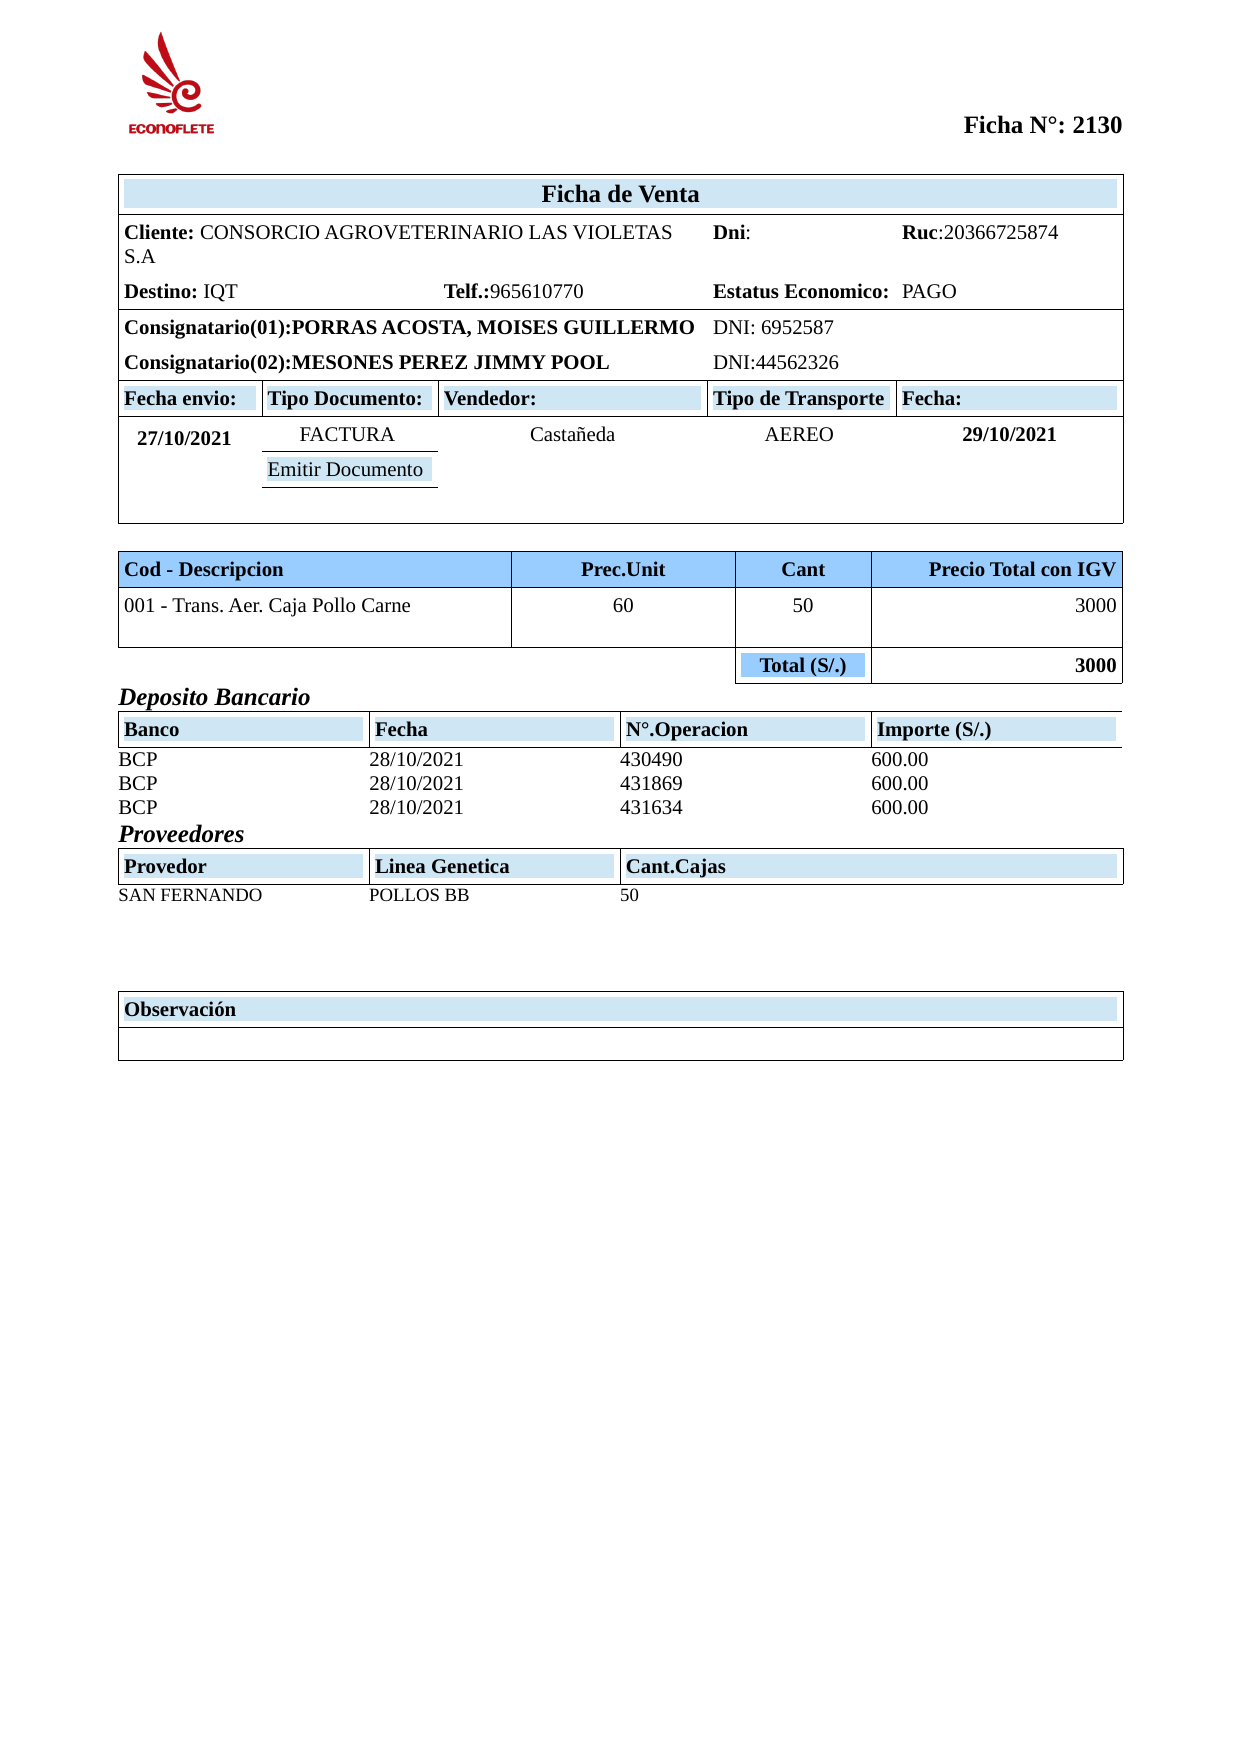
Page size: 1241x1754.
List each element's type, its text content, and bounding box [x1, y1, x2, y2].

table_cell Tipo Documento: [263, 381, 438, 416]
table_header Cant.Cajas [621, 849, 1123, 883]
table_cell 600.00 [871, 748, 1122, 771]
table_header Banco [119, 712, 369, 747]
table_cell FACTURA [262, 417, 438, 451]
table_cell Total (S/.) [736, 648, 871, 682]
table_cell 431869 [620, 771, 871, 795]
table_header Fecha [370, 712, 620, 747]
table_cell Cliente: CONSORCIO AGROVETERINARIO LAS VIOLETAS S.A [119, 215, 707, 273]
table_cell Consignatario(02):MESONES PEREZ JIMMY POOL [119, 345, 707, 380]
table_cell [369, 970, 620, 991]
table_cell Destino: IQT [119, 274, 438, 309]
text Proveedores [118, 819, 1122, 848]
table_cell [118, 905, 369, 927]
table_cell Dni: [707, 215, 896, 273]
table_cell Fecha: [897, 381, 1123, 416]
table_cell Emitir Documento [262, 452, 438, 487]
table_cell 3000 [872, 588, 1122, 647]
table_cell Estatus Economico: [707, 274, 896, 309]
table_cell BCP [118, 748, 369, 771]
table_cell [369, 927, 620, 948]
table_cell 430490 [620, 748, 871, 771]
text Deposito Bancario [118, 682, 1122, 711]
table_cell [369, 905, 620, 927]
table_cell 431634 [620, 795, 871, 819]
table_cell 29/10/2021 [896, 417, 1123, 523]
table_cell [118, 648, 511, 682]
table_cell [118, 927, 369, 948]
table_cell SAN FERNANDO [118, 885, 369, 905]
table_header Importe (S/.) [872, 712, 1122, 747]
table_cell Fecha envio: [119, 381, 262, 416]
table_cell 28/10/2021 [369, 748, 620, 771]
table_cell AEREO [707, 417, 896, 523]
table_cell 27/10/2021 [119, 417, 262, 523]
table_cell [620, 970, 1123, 991]
table_cell BCP [118, 795, 369, 819]
table_cell Telf.:965610770 [438, 274, 707, 309]
table_cell 600.00 [871, 771, 1122, 795]
table_cell DNI:44562326 [707, 345, 1123, 380]
table_cell PAGO [896, 274, 1123, 309]
table_cell [118, 948, 369, 970]
table_header N°.Operacion [621, 712, 871, 747]
table_cell 600.00 [871, 795, 1122, 819]
table_cell Tipo de Transporte [708, 381, 896, 416]
table_header Provedor [119, 849, 369, 883]
table_cell 001 - Trans. Aer. Caja Pollo Carne [119, 588, 511, 647]
table_cell [620, 905, 1123, 927]
table_cell DNI: 6952587 [707, 310, 1123, 344]
table_header Linea Genetica [370, 849, 620, 883]
table_cell POLLOS BB [369, 885, 620, 905]
table_cell BCP [118, 771, 369, 795]
table_header Observación [119, 992, 1123, 1027]
table_header Ficha de Venta [119, 175, 1123, 214]
table_header Prec.Unit [512, 552, 735, 587]
table_cell Castañeda [438, 417, 707, 523]
table_cell Consignatario(01):PORRAS ACOSTA, MOISES GUILLERMO [119, 310, 707, 344]
table_cell 28/10/2021 [369, 795, 620, 819]
table_cell [262, 488, 438, 523]
table_cell 28/10/2021 [369, 771, 620, 795]
table_cell [118, 970, 369, 991]
table_cell 3000 [872, 648, 1122, 682]
table_cell 50 [736, 588, 871, 647]
table_cell [620, 927, 1123, 948]
table_cell 50 [620, 885, 1123, 905]
table_cell Ruc:20366725874 [896, 215, 1123, 273]
table_cell Vendedor: [439, 381, 707, 416]
table_cell [620, 948, 1123, 970]
table_header Precio Total con IGV [872, 552, 1122, 587]
table_cell [511, 648, 735, 682]
table_cell 60 [512, 588, 735, 647]
table_cell [369, 948, 620, 970]
table_header Cant [736, 552, 871, 587]
table_header Cod - Descripcion [119, 552, 511, 587]
picture [118, 31, 225, 134]
table_cell [119, 1028, 1123, 1060]
